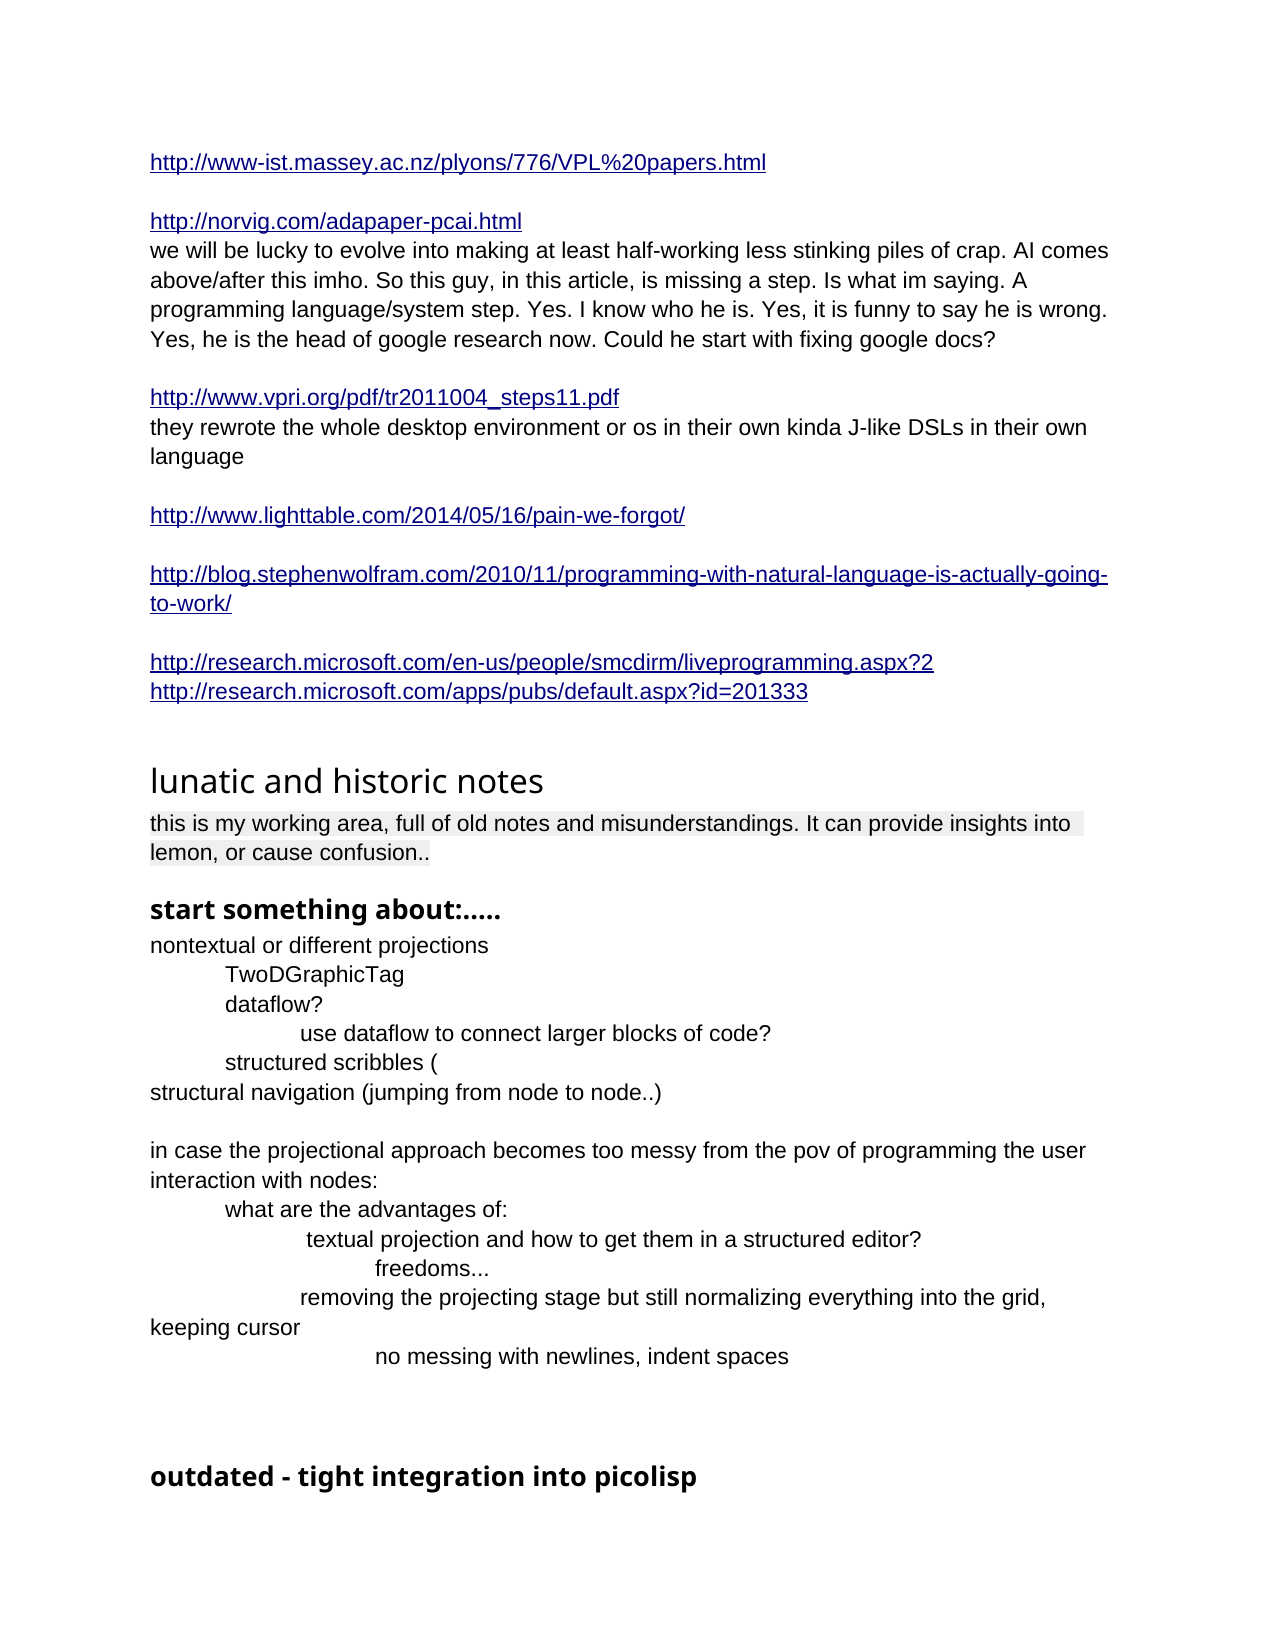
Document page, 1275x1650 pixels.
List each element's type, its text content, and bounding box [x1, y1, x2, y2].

text http://blog.stephenwolfram.com/2010/11/programming-with-natural-language-is-actually-going-to-work/ [150, 561, 1125, 616]
text use dataflow to connect larger blocks of code? [150, 1021, 1125, 1046]
text structured scribbles ( [150, 1050, 1125, 1076]
text http://research.microsoft.com/apps/pubs/default.aspx?id=201333 [150, 679, 1125, 704]
text http://research.microsoft.com/en-us/people/smcdirm/liveprogramming.aspx?2 [150, 649, 1125, 675]
text http://www.vpri.org/pdf/tr2011004_steps11.pdf [150, 385, 1125, 411]
text what are the advantages of: [150, 1197, 1125, 1222]
subtitle outdated - tight integration into picolisp [150, 1457, 1125, 1494]
text they rewrote the whole desktop environment or os in their own kinda J-like DSLs in their own language [150, 414, 1125, 469]
text http://norvig.com/adapaper-pcai.html [150, 209, 1125, 234]
text freedoms... [150, 1256, 1125, 1281]
text textual projection and how to get them in a structured editor? [225, 1226, 1125, 1252]
text dataflow? [150, 991, 1125, 1017]
subtitle lunatic and historic notes [150, 758, 1125, 804]
text in case the projectional approach becomes too messy from the pov of programming the user interaction with nodes: [150, 1138, 1125, 1193]
text we will be lucky to evolve into making at least half-working less stinking piles of crap. AI comes above/after this imho. So this guy, in this article, is missing a step. Is what im saying. A programming language/system step. Yes. I know who he is. Yes, it is funny to say he is wrong. Yes, he is the head of google research now. Could he start with fixing google docs? [150, 238, 1125, 352]
text structural navigation (jumping from node to node..) [150, 1079, 1125, 1105]
text this is my working area, full of old notes and misunderstandings. It can provide insights into lemon, or cause confusion.. [150, 811, 1125, 866]
subtitle start something about:..... [150, 890, 1125, 927]
text nontextual or different projections [150, 932, 1125, 958]
text removing the projecting stage but still normalizing everything into the grid, keeping cursor [150, 1285, 1125, 1340]
text http://www.lighttable.com/2014/05/16/pain-we-forgot/ [150, 502, 1125, 528]
text TwoDGraphicTag [150, 962, 1125, 987]
text http://www-ist.massey.ac.nz/plyons/776/VPL%20papers.html [150, 150, 1125, 176]
text no messing with newlines, indent spaces [150, 1344, 1125, 1369]
